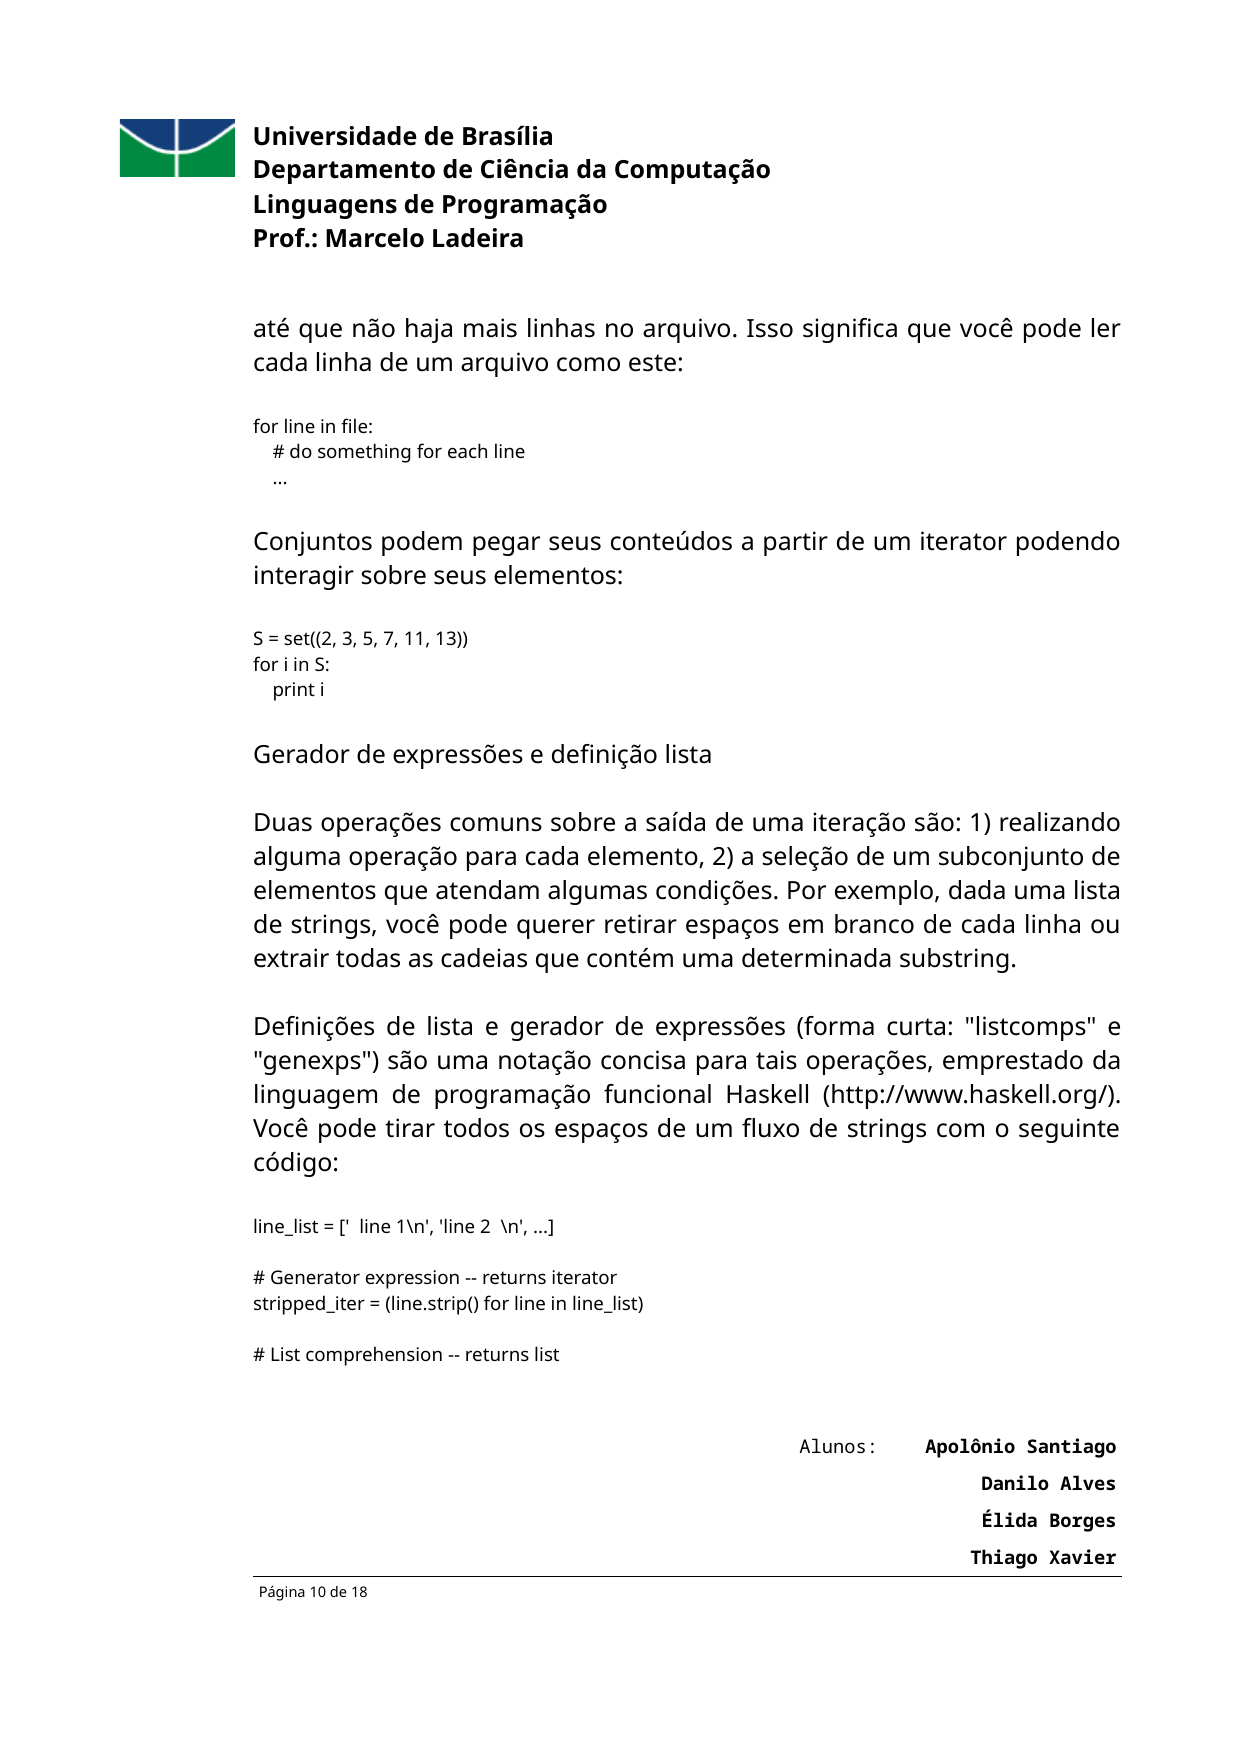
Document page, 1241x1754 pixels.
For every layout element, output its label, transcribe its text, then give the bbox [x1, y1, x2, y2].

text S = set((2, 3, 5, 7, 11, 13)) [253, 626, 1122, 651]
text stripped_iter = (line.strip() for line in line_list) [253, 1290, 1122, 1315]
text # List comprehension -- returns list [253, 1341, 1122, 1366]
text Gerador de expressões e definição lista [253, 736, 1122, 770]
picture [119, 119, 235, 177]
text line_list = [' line 1\n', 'line 2 \n', ...] [253, 1213, 1122, 1239]
text Duas operações comuns sobre a saída de uma iteração são: 1) realizando alguma operação para cada elemento, 2) a seleção de um subconjunto de elementos que atendam algumas condições. Por exemplo, dada uma lista de strings, você pode querer retirar espaços em branco de cada linha ou extrair todas as cadeias que contém uma determinada substring. [253, 804, 1122, 975]
text até que não haja mais linhas no arquivo. Isso significa que você pode ler cada linha de um arquivo como este: [253, 311, 1122, 379]
text Definições de lista e gerador de expressões (forma curta: "listcomps" e "genexps") são uma notação concisa para tais operações, emprestado da linguagem de programação funcional Haskell (http://www.haskell.org/). Você pode tirar todos os espaços de um fluxo de strings com o seguinte código: [253, 1009, 1122, 1179]
text ... [253, 464, 1122, 489]
text # do something for each line [253, 438, 1122, 464]
text print i [253, 677, 1122, 702]
text for line in file: [253, 413, 1122, 438]
text for i in S: [253, 651, 1122, 677]
text Conjuntos podem pegar seus conteúdos a partir de um iterator podendo interagir sobre seus elementos: [253, 523, 1122, 592]
text # Generator expression -- returns iterator [253, 1264, 1122, 1290]
